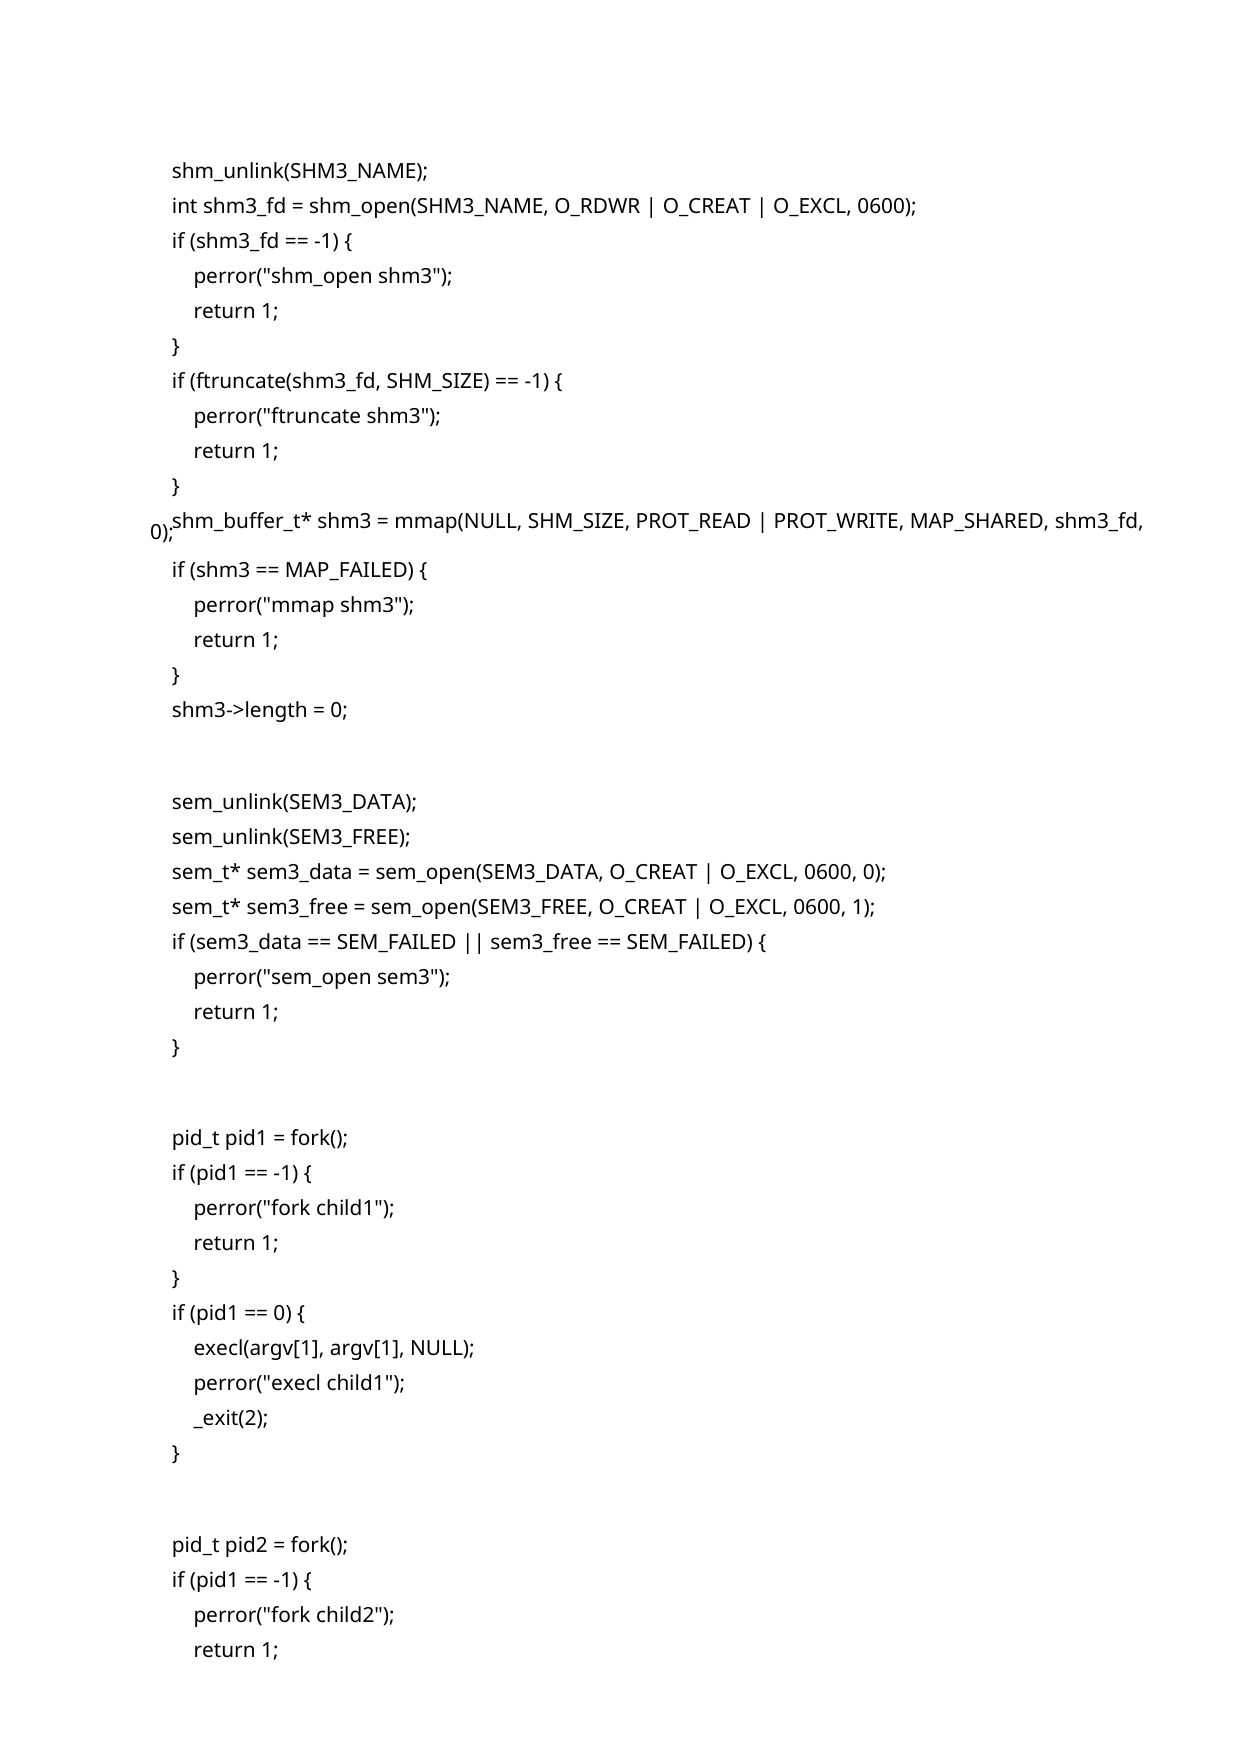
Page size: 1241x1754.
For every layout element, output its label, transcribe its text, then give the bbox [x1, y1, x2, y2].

text } [175, 482, 1165, 496]
text perror("ftruncate shm3"); [259, 412, 433, 426]
text pid_t pid2 = fork(); [228, 1541, 333, 1555]
text shm3->length = 0; [150, 706, 283, 721]
text if (shm3_fd == -1) { [150, 237, 192, 251]
text if (pid1 == 0) { [200, 1309, 289, 1323]
text perror("shm_open shm3"); [197, 272, 259, 286]
text perror("execl child1"); [396, 1379, 1165, 1393]
text if (pid1 == -1) { [150, 1576, 192, 1590]
text perror("fork child2"); [385, 1611, 1165, 1625]
text } [150, 342, 175, 356]
text perror("execl child1"); [150, 1379, 195, 1393]
text int shm3_fd = shm_open(SHM3_NAME, O_RDWR | O_CREAT | O_EXCL, 0600); [907, 202, 1165, 216]
text return 1; [150, 447, 1165, 461]
text return 1; [150, 636, 1165, 651]
text if (sem3_data == SEM_FAILED || sem3_free == SEM_FAILED) { [192, 938, 467, 952]
text if (ftruncate(shm3_fd, SHM_SIZE) == -1) { [558, 377, 1165, 391]
text sem_t* sem3_free = sem_open(SEM3_FREE, O_CREAT | O_EXCL, 0600, 1); [150, 903, 435, 917]
text sem_unlink(SEM3_DATA); [408, 798, 1165, 812]
text sem_unlink(SEM3_FREE); [285, 833, 402, 847]
text _exit(2); [150, 1414, 241, 1428]
text perror("mmap shm3"); [325, 601, 1165, 616]
text perror("sem_open sem3"); [150, 973, 195, 987]
text sem_t* sem3_free = sem_open(SEM3_FREE, O_CREAT | O_EXCL, 0600, 1); [699, 903, 867, 917]
text perror("sem_open sem3"); [338, 973, 442, 987]
text sem_unlink(SEM3_FREE); [150, 833, 285, 847]
text perror("fork child1"); [197, 1204, 259, 1218]
text if (ftruncate(shm3_fd, SHM_SIZE) == -1) { [192, 377, 288, 391]
text } [175, 1274, 1165, 1288]
text shm_unlink(SHM3_NAME); [419, 167, 1165, 181]
text return 1; [150, 1646, 1165, 1660]
text pid_t pid1 = fork(); [228, 1134, 333, 1148]
text } [175, 1449, 1165, 1463]
text perror("mmap shm3"); [197, 601, 323, 616]
text pid_t pid2 = fork(); [175, 1541, 226, 1555]
text } [150, 1274, 175, 1288]
text perror("shm_open shm3"); [443, 272, 1165, 286]
text if (shm3_fd == -1) { [192, 237, 336, 251]
text sem_unlink(SEM3_DATA); [285, 798, 409, 812]
text perror("mmap shm3"); [150, 601, 195, 616]
text if (ftruncate(shm3_fd, SHM_SIZE) == -1) { [486, 377, 547, 391]
text if (pid1 == -1) { [200, 1576, 296, 1590]
text sem_unlink(SEM3_DATA); [150, 798, 285, 812]
text } [150, 482, 175, 496]
text execl(argv[1], argv[1], NULL); [150, 1344, 246, 1358]
text perror("fork child1"); [259, 1204, 386, 1218]
text int shm3_fd = shm_open(SHM3_NAME, O_RDWR | O_CREAT | O_EXCL, 0600); [150, 202, 375, 216]
text perror("shm_open shm3"); [339, 272, 444, 286]
text shm_unlink(SHM3_NAME); [150, 167, 286, 181]
text perror("shm_open shm3"); [259, 272, 337, 286]
text if (sem3_data == SEM_FAILED || sem3_free == SEM_FAILED) { [762, 938, 1165, 952]
text int shm3_fd = shm_open(SHM3_NAME, O_RDWR | O_CREAT | O_EXCL, 0600); [652, 202, 761, 216]
text pid_t pid2 = fork(); [339, 1541, 1165, 1555]
text perror("ftruncate shm3"); [197, 412, 259, 426]
text if (shm3 == MAP_FAILED) { [150, 566, 1165, 581]
text sem_t* sem3_data = sem_open(SEM3_DATA, O_CREAT | O_EXCL, 0600, 0); [150, 868, 440, 882]
text perror("execl child1"); [259, 1379, 397, 1393]
text sem_t* sem3_data = sem_open(SEM3_DATA, O_CREAT | O_EXCL, 0600, 0); [709, 868, 878, 882]
text perror("shm_open shm3"); [150, 272, 195, 286]
text _exit(2); [259, 1414, 1165, 1428]
text if (shm3_fd == -1) { [348, 237, 1165, 251]
text sem_t* sem3_free = sem_open(SEM3_FREE, O_CREAT | O_EXCL, 0600, 1); [474, 903, 697, 917]
text execl(argv[1], argv[1], NULL); [465, 1344, 1165, 1358]
text if (ftruncate(shm3_fd, SHM_SIZE) == -1) { [288, 377, 487, 391]
text if (sem3_data == SEM_FAILED || sem3_free == SEM_FAILED) { [480, 938, 750, 952]
text perror("fork child2"); [150, 1611, 195, 1625]
text execl(argv[1], argv[1], NULL); [316, 1344, 359, 1358]
text perror("sem_open sem3"); [259, 973, 336, 987]
text return 1; [150, 1239, 1165, 1253]
text if (pid1 == -1) { [200, 1169, 296, 1183]
text sem_t* sem3_free = sem_open(SEM3_FREE, O_CREAT | O_EXCL, 0600, 1); [866, 903, 1165, 917]
text perror("execl child1"); [197, 1379, 259, 1393]
text _exit(2); [241, 1414, 260, 1428]
text } [175, 342, 1165, 356]
text int shm3_fd = shm_open(SHM3_NAME, O_RDWR | O_CREAT | O_EXCL, 0600); [413, 202, 650, 216]
text perror("fork child1"); [150, 1204, 195, 1218]
text } [150, 671, 1165, 686]
text } [150, 1043, 175, 1057]
text return 1; [150, 1008, 1165, 1022]
text shm_buffer_t* shm3 = mmap(NULL, SHM_SIZE, PROT_READ | PROT_WRITE, MAP_SHARED, shm3_fd, 0); [150, 517, 1165, 546]
text perror("sem_open sem3"); [441, 973, 1165, 987]
text return 1; [150, 307, 1165, 321]
text perror("ftruncate shm3"); [432, 412, 1165, 426]
text } [150, 1449, 175, 1463]
text perror("sem_open sem3"); [197, 973, 259, 987]
text if (pid1 == -1) { [307, 1169, 1165, 1183]
text if (pid1 == -1) { [307, 1576, 1165, 1590]
text execl(argv[1], argv[1], NULL); [397, 1344, 466, 1358]
text pid_t pid1 = fork(); [175, 1134, 226, 1148]
text sem_t* sem3_data = sem_open(SEM3_DATA, O_CREAT | O_EXCL, 0600, 0); [877, 868, 1165, 882]
text int shm3_fd = shm_open(SHM3_NAME, O_RDWR | O_CREAT | O_EXCL, 0600); [763, 202, 908, 216]
text perror("fork child1"); [385, 1204, 1165, 1218]
text shm_unlink(SHM3_NAME); [286, 167, 420, 181]
text if (pid1 == -1) { [150, 1169, 192, 1183]
text sem_unlink(SEM3_FREE); [401, 833, 1165, 847]
text } [175, 1043, 1165, 1057]
text perror("ftruncate shm3"); [150, 412, 195, 426]
text shm3->length = 0; [284, 706, 1165, 721]
text if (pid1 == 0) { [301, 1309, 1165, 1323]
text sem_t* sem3_data = sem_open(SEM3_DATA, O_CREAT | O_EXCL, 0600, 0); [478, 868, 707, 882]
text if (pid1 == 0) { [150, 1309, 192, 1323]
text perror("fork child2"); [197, 1611, 259, 1625]
text perror("fork child2"); [259, 1611, 386, 1625]
text pid_t pid1 = fork(); [339, 1134, 1165, 1148]
